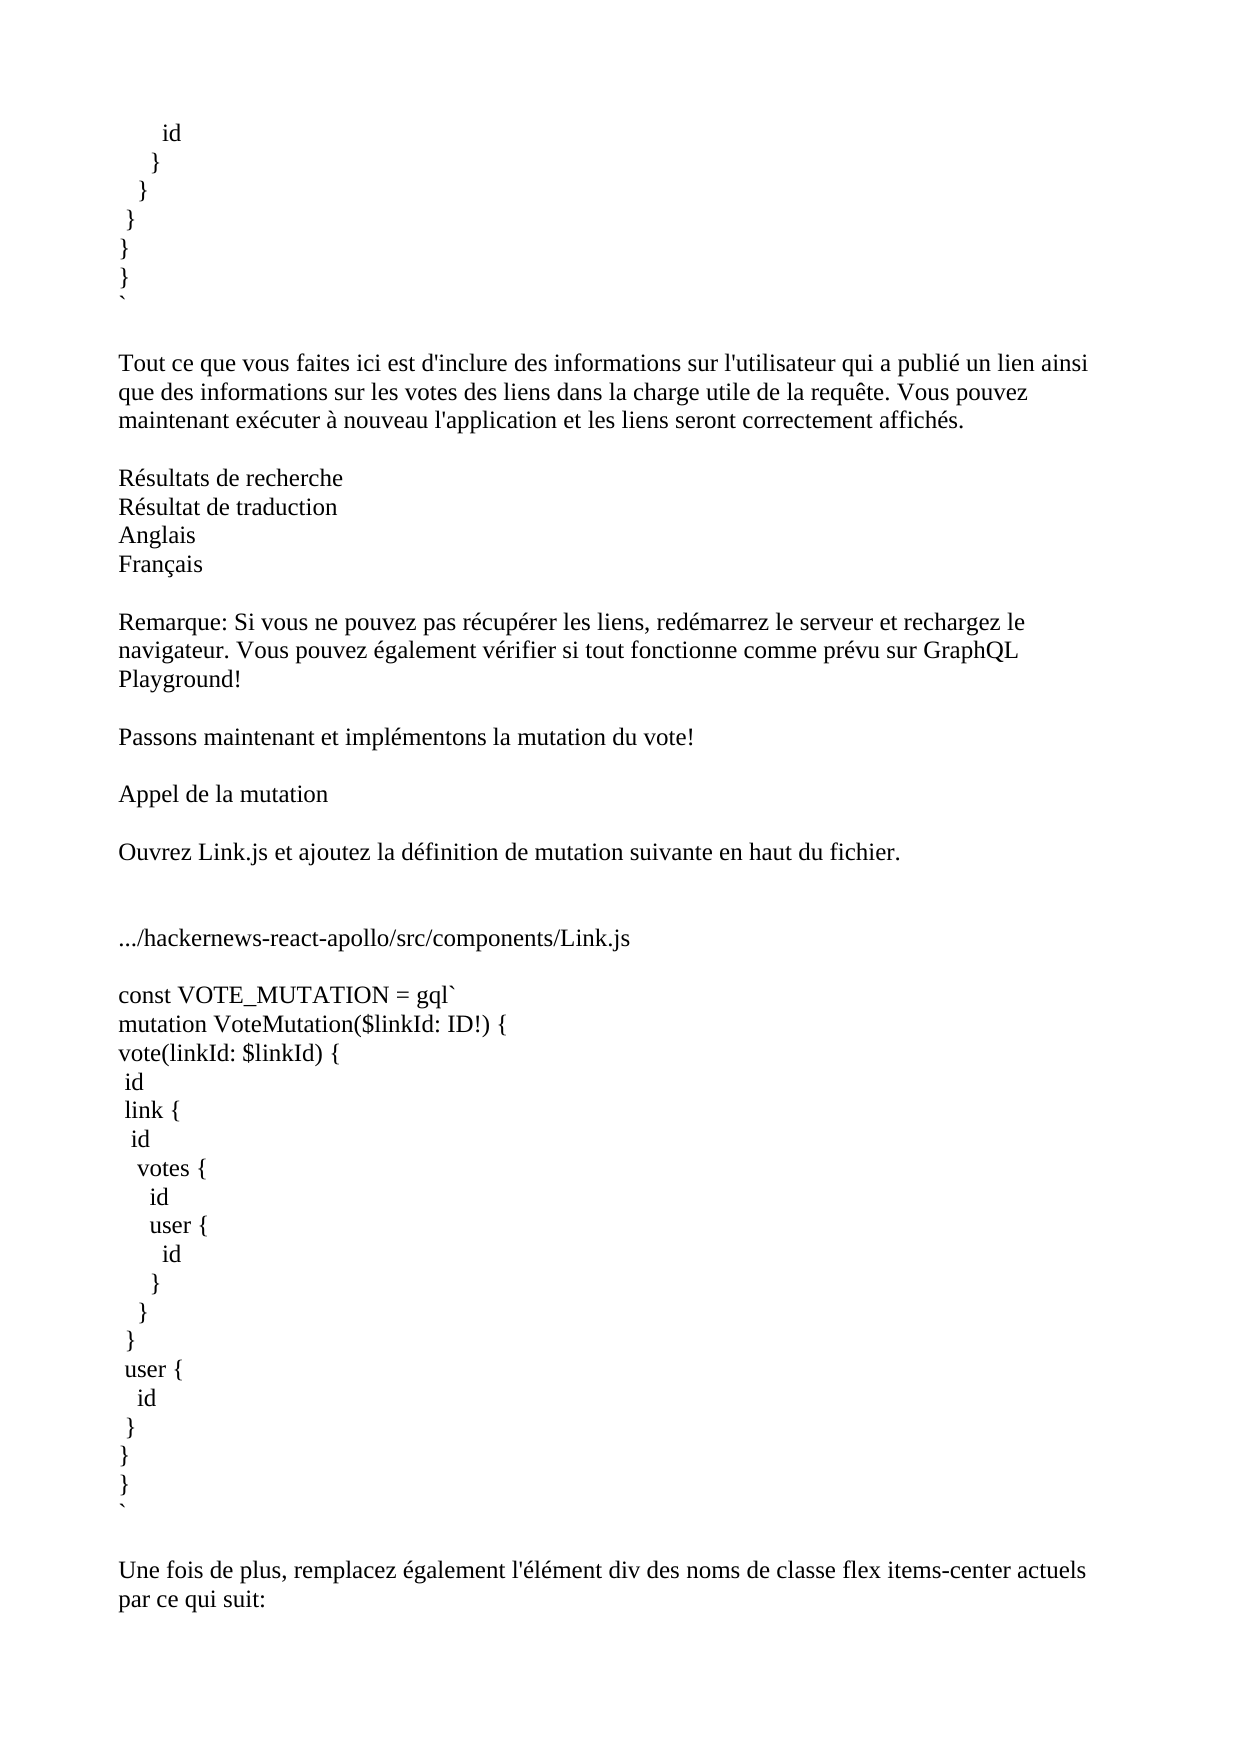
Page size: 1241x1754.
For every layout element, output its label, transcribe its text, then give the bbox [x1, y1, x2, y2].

text } [118, 1268, 1122, 1297]
text Passons maintenant et implémentons la mutation du vote! [118, 722, 1122, 751]
text vote(linkId: $linkId) { [118, 1038, 1122, 1067]
text Résultats de recherche [118, 463, 1122, 492]
text Remarque: Si vous ne pouvez pas récupérer les liens, redémarrez le serveur et rechargez le navigateur. Vous pouvez également vérifier si tout fonctionne comme prévu sur GraphQL Playground! [118, 607, 1122, 693]
text Une fois de plus, remplacez également l'élément div des noms de classe flex items-center actuels par ce qui suit: [118, 1556, 1122, 1613]
text ` [118, 291, 1122, 319]
text } [118, 1469, 1122, 1498]
text votes { [118, 1153, 1122, 1182]
text .../hackernews-react-apollo/src/components/Link.js [118, 923, 1122, 952]
text ` [118, 1498, 1122, 1527]
text id [118, 118, 1122, 147]
text } [118, 1326, 1122, 1354]
text id [118, 1124, 1122, 1153]
text id [118, 1239, 1122, 1268]
text id [118, 1182, 1122, 1211]
text Ouvrez Link.js et ajoutez la définition de mutation suivante en haut du fichier. [118, 837, 1122, 866]
text Appel de la mutation [118, 779, 1122, 808]
text } [118, 204, 1122, 233]
text user { [118, 1211, 1122, 1239]
text id [118, 1067, 1122, 1096]
text user { [118, 1354, 1122, 1383]
text } [118, 262, 1122, 291]
text Tout ce que vous faites ici est d'inclure des informations sur l'utilisateur qui a publié un lien ainsi que des informations sur les votes des liens dans la charge utile de la requête. Vous pouvez maintenant exécuter à nouveau l'application et les liens seront correctement affichés. [118, 348, 1122, 434]
text Français [118, 549, 1122, 578]
text mutation VoteMutation($linkId: ID!) { [118, 1009, 1122, 1038]
text } [118, 147, 1122, 176]
text } [118, 233, 1122, 262]
text } [118, 1441, 1122, 1469]
text link { [118, 1096, 1122, 1124]
text } [118, 176, 1122, 204]
text Résultat de traduction [118, 492, 1122, 521]
text } [118, 1297, 1122, 1326]
text } [118, 1412, 1122, 1441]
text const VOTE_MUTATION = gql` [118, 981, 1122, 1009]
text id [118, 1383, 1122, 1412]
text Anglais [118, 521, 1122, 549]
